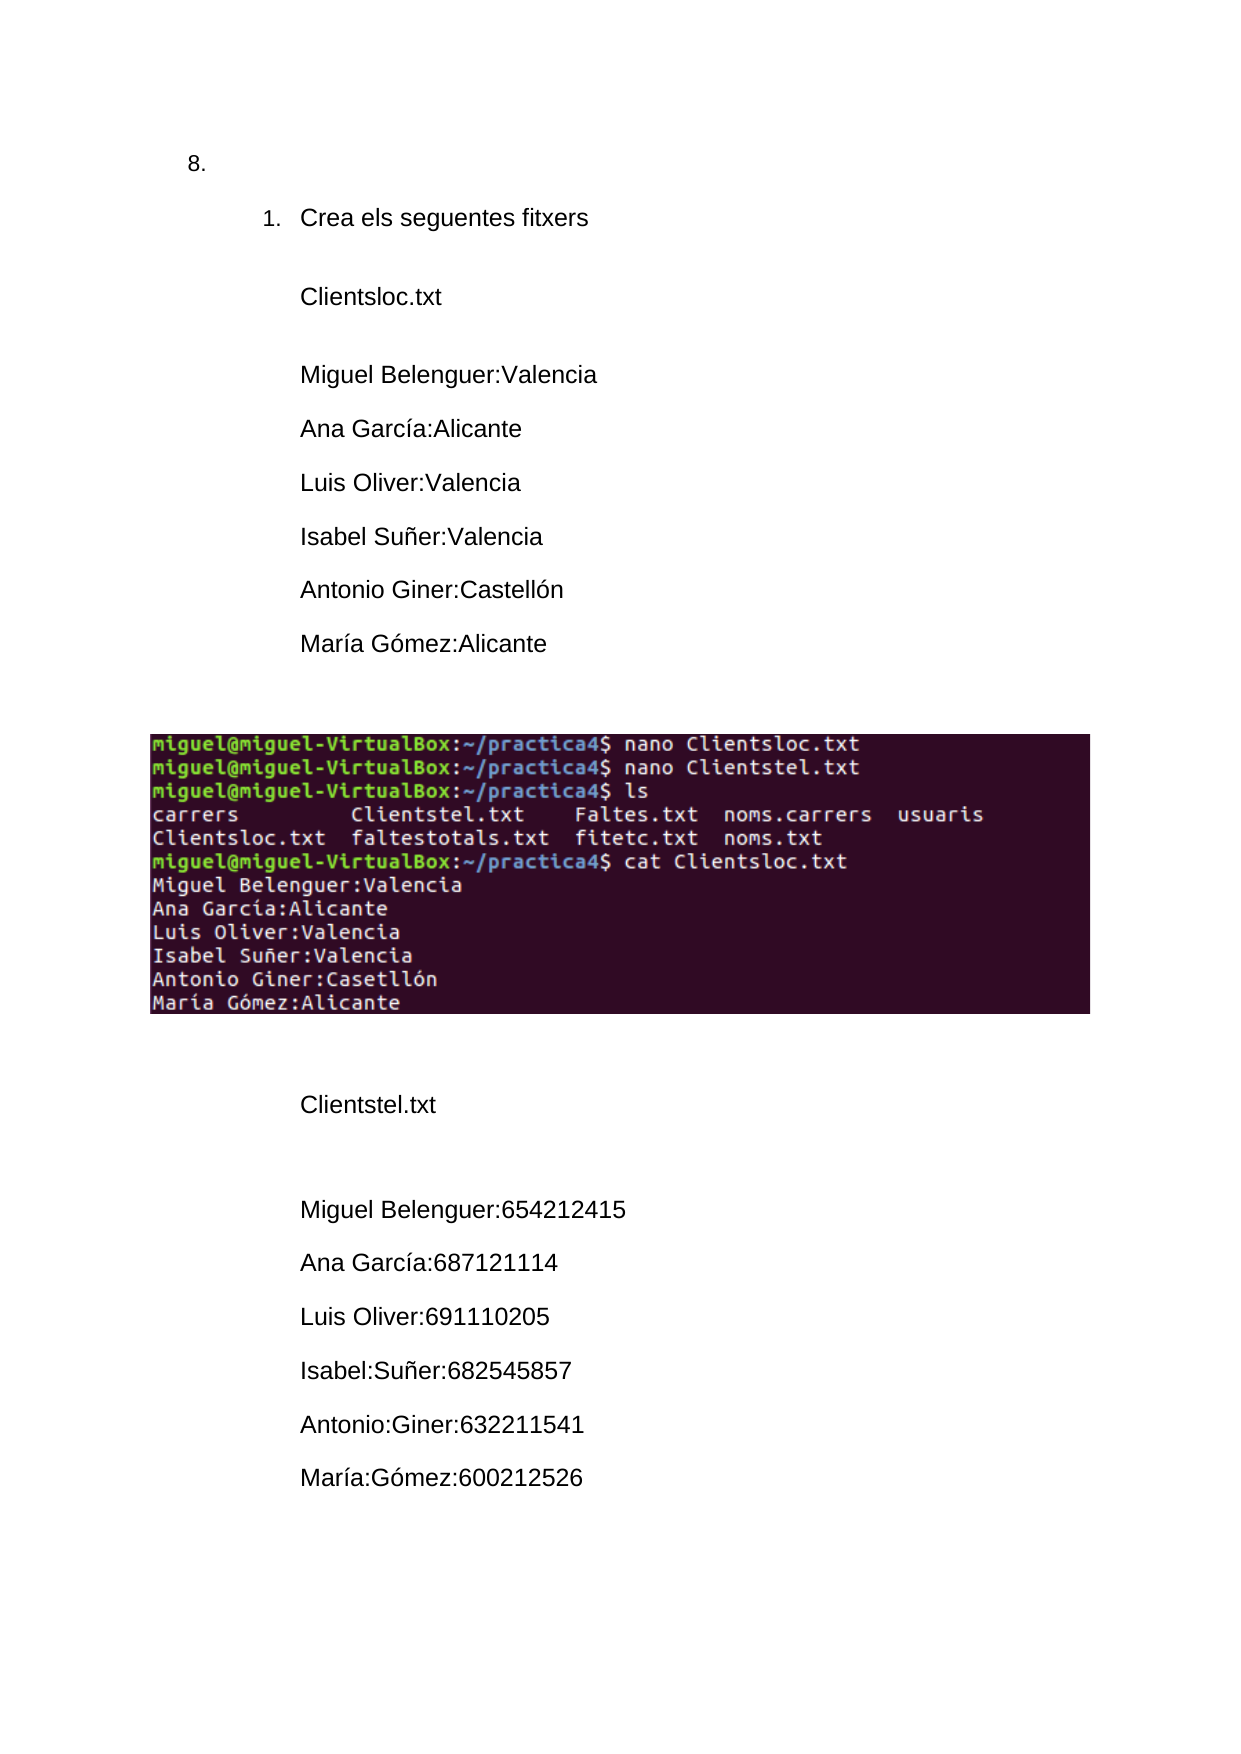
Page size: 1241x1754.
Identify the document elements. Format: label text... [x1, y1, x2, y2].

text Ana García:687121114 [300, 1248, 1090, 1277]
text Luis Oliver:Valencia [300, 468, 1090, 496]
text Clientstel.txt [300, 1089, 1090, 1118]
list Crea els seguentes fitxers [262, 203, 1090, 231]
text Ana García:Alicante [300, 414, 1090, 443]
text Luis Oliver:691110205 [300, 1302, 1090, 1331]
text María Gómez:Alicante [300, 629, 1090, 658]
text María:Gómez:600212526 [300, 1463, 1090, 1492]
text Antonio:Giner:632211541 [300, 1410, 1090, 1438]
text Clientsloc.txt [300, 281, 1090, 310]
text Isabel Suñer:Valencia [300, 521, 1090, 550]
text Miguel Belenguer:654212415 [300, 1195, 1090, 1223]
text Miguel Belenguer:Valencia [300, 360, 1090, 389]
text Isabel:Suñer:682545857 [300, 1356, 1090, 1385]
text Antonio Giner:Castellón [300, 575, 1090, 604]
